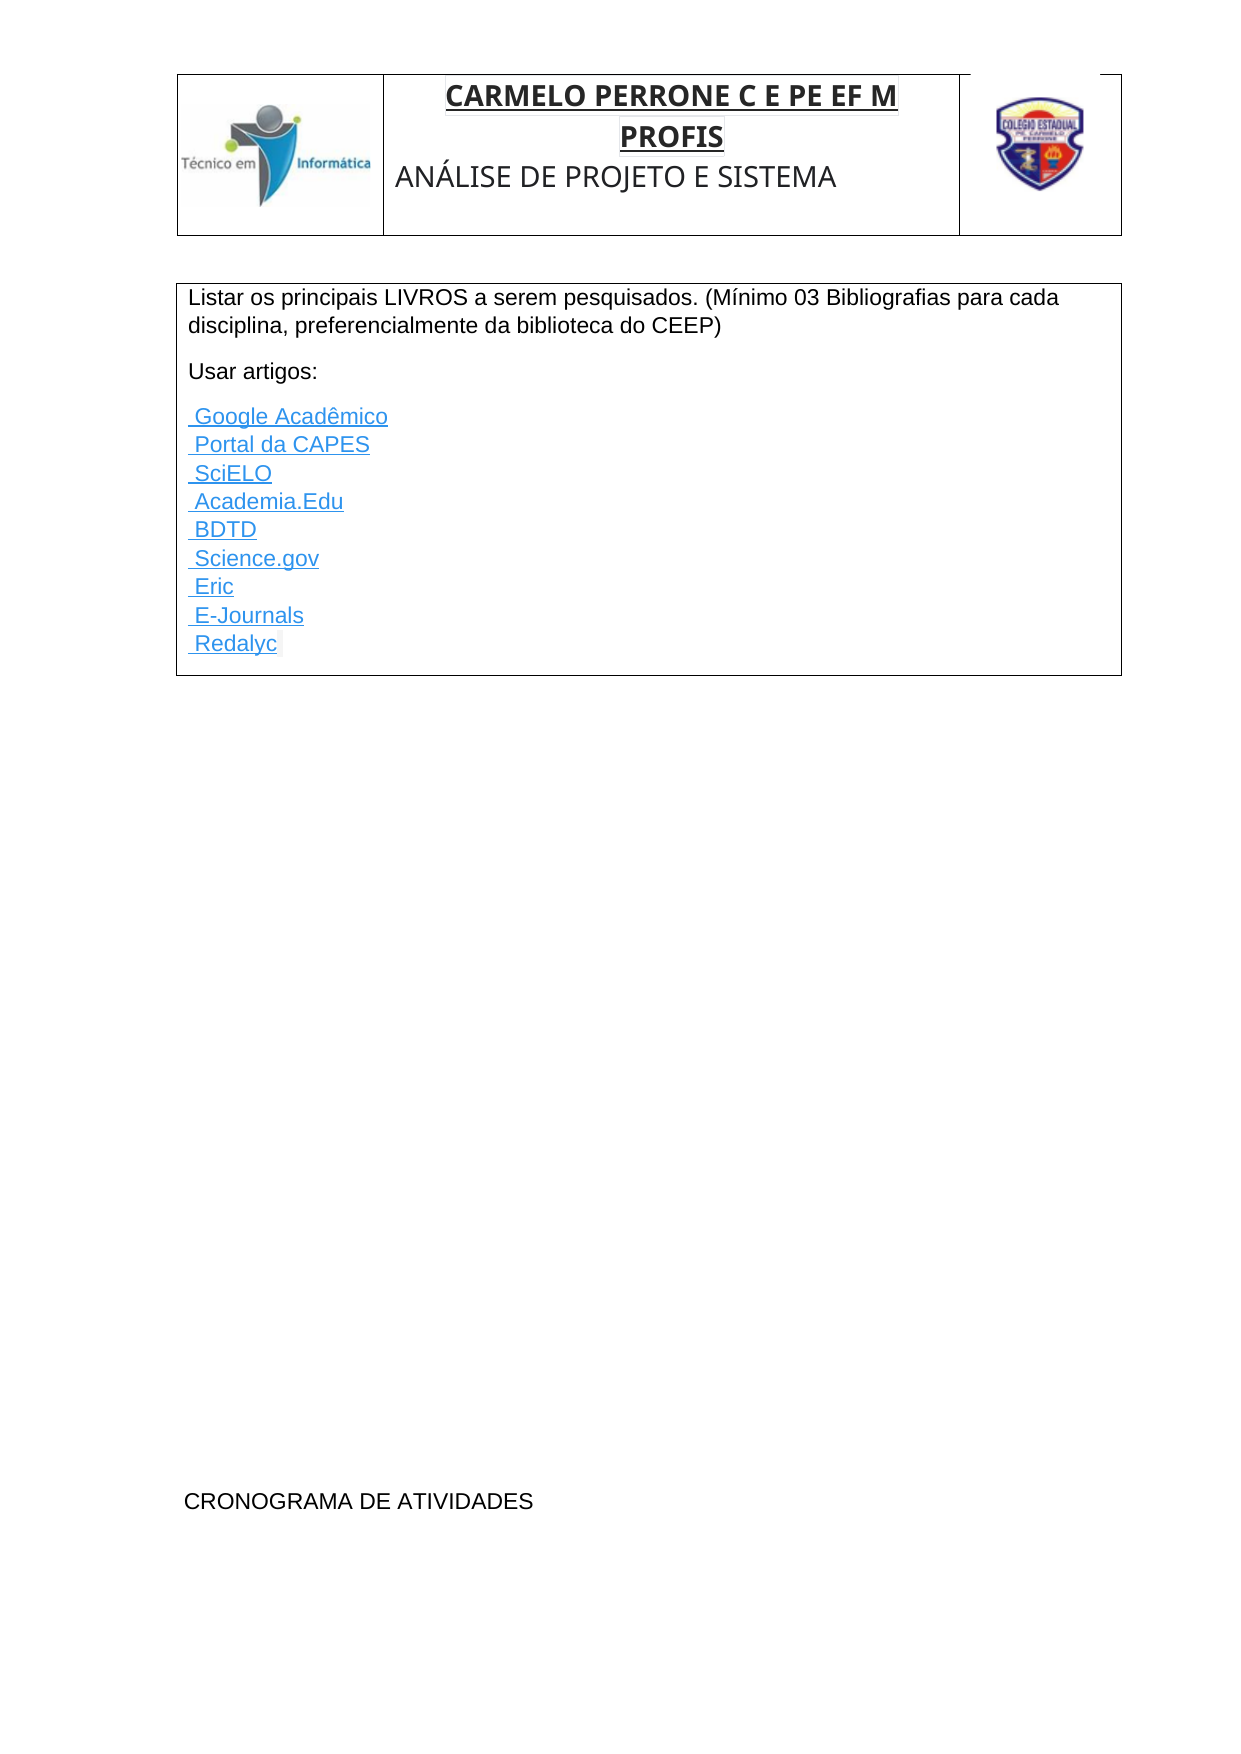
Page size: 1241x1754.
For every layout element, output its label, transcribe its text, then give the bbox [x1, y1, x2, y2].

picture [181, 104, 371, 207]
table_header Listar os principais LIVROS a serem pesquisados. (Mínimo 03 Bibliografias para cada disciplina, preferencialmente da biblioteca do CEEP) Usar artigos: Google Acadêmico Portal da CAPES SciELO Academia.Edu BDTD Science.gov Eric E-Journals Redalyc [177, 284, 1121, 675]
picture [970, 74, 1101, 199]
text CRONOGRAMA DE ATIVIDADES [177, 1488, 1122, 1514]
